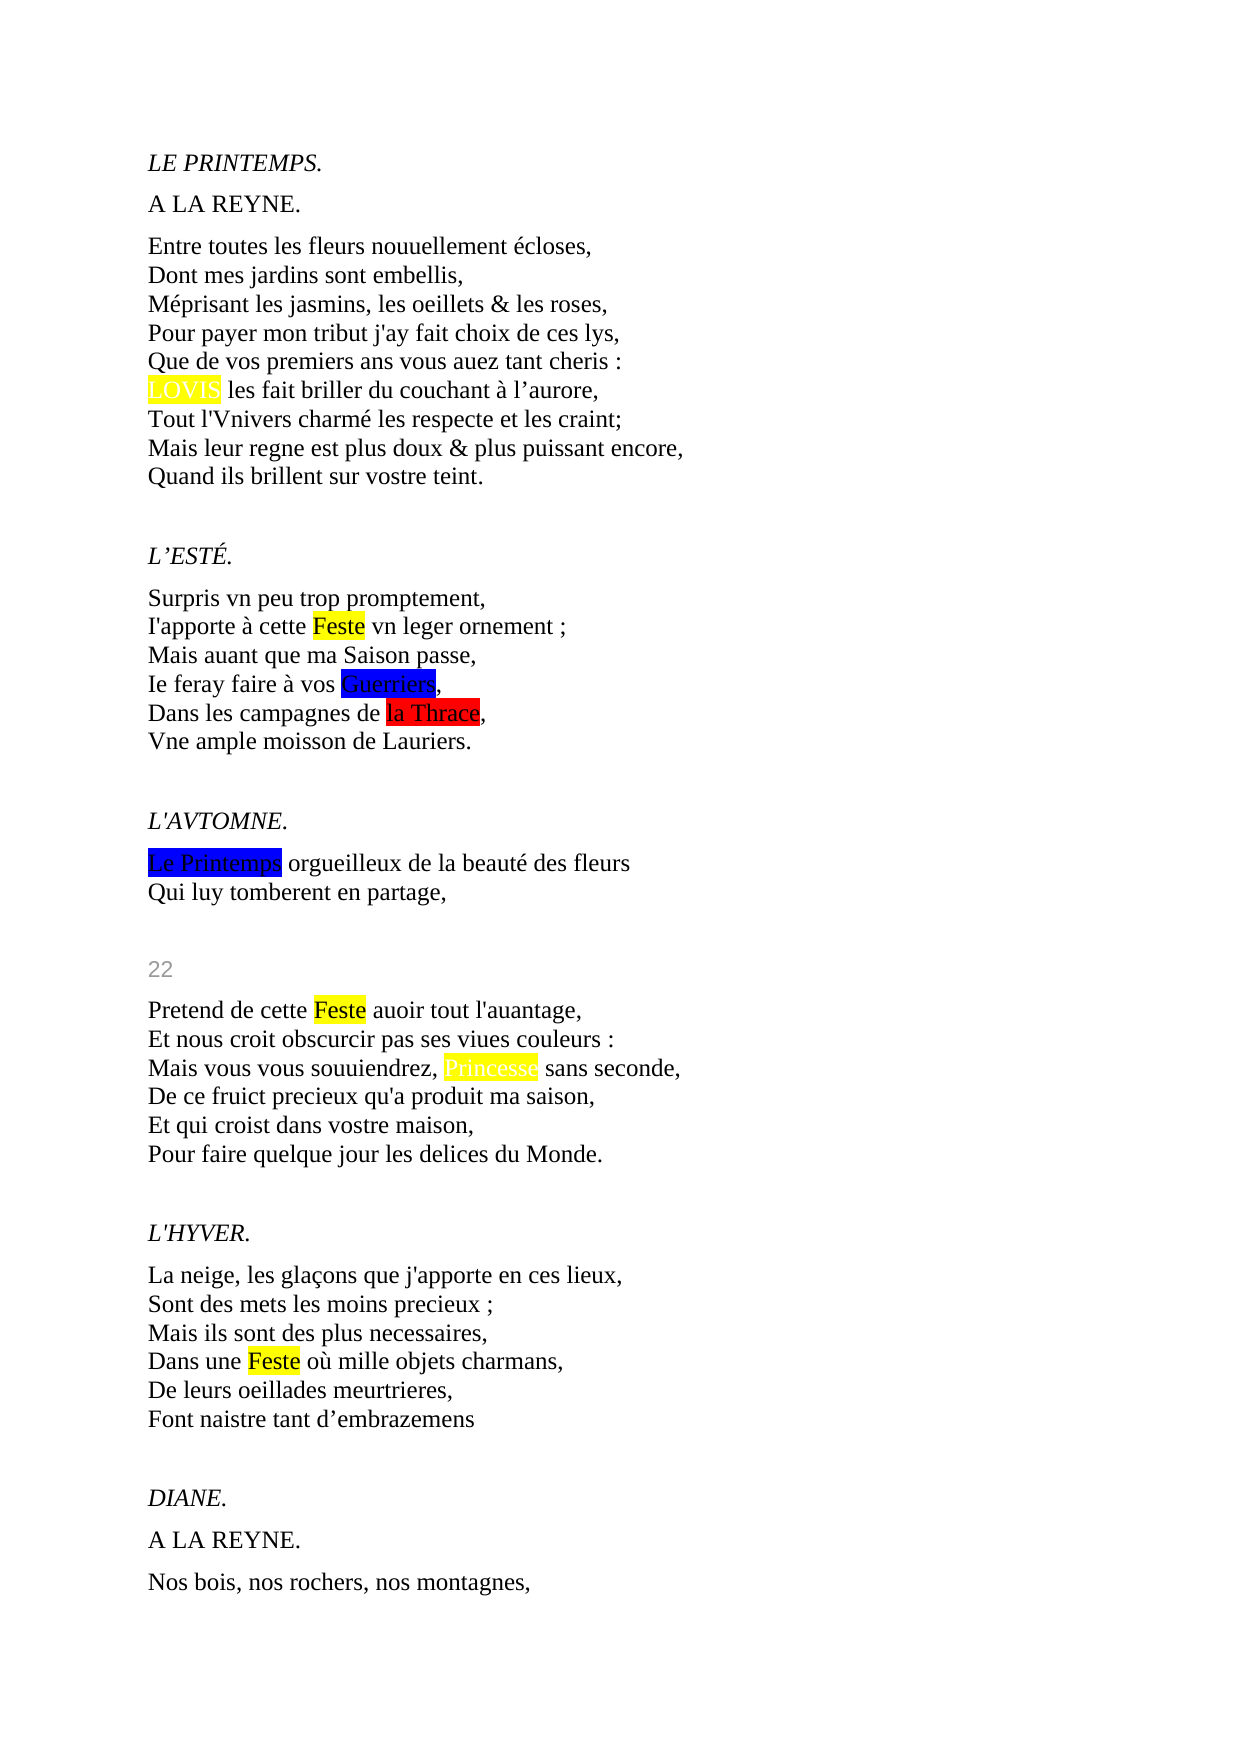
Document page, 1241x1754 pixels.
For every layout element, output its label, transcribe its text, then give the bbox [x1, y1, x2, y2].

text Dans une Feste où mille objets charmans, [148, 1346, 248, 1375]
text Mais auant que ma Saison passe, [148, 640, 1093, 669]
text Vne ample moisson de Lauriers. [148, 726, 1093, 755]
text Mais vous vous souuiendrez, Princesse sans seconde, [148, 1053, 444, 1081]
text Tout l'Vnivers charmé les respecte et les craint; [148, 404, 1093, 433]
text I'apporte à cette Feste vn leger ornement ; [365, 611, 1093, 640]
text Ie feray faire à vos Guerriers, [436, 669, 1093, 698]
text Font naistre tant d’embrazemens [148, 1404, 1093, 1433]
text Quand ils brillent sur vostre teint. [148, 461, 1093, 490]
text LE PRINTEMPS. [148, 148, 1093, 176]
text I'apporte à cette Feste vn leger ornement ; [148, 611, 313, 640]
text 22 [173, 956, 1093, 982]
text Pour payer mon tribut j'ay fait choix de ces lys, [148, 318, 1093, 346]
text Pour faire quelque jour les delices du Monde. [148, 1139, 1093, 1168]
text Sont des mets les moins precieux ; [148, 1289, 1093, 1318]
text Pretend de cette Feste auoir tout l'auantage, [148, 995, 314, 1024]
text L'HYVER. [148, 1218, 1093, 1247]
text Qui luy tomberent en partage, [148, 877, 1093, 905]
text Et nous croit obscurcir pas ses viues couleurs : [148, 1024, 1093, 1053]
text Et qui croist dans vostre maison, [148, 1110, 1093, 1139]
text Que de vos premiers ans vous auez tant cheris : [148, 346, 1093, 375]
text De leurs oeillades meurtrieres, [148, 1375, 1093, 1404]
text Dans une Feste où mille objets charmans, [300, 1346, 1093, 1375]
text La neige, les glaçons que j'apporte en ces lieux, [148, 1260, 1093, 1289]
text Surpris vn peu trop promptement, [148, 583, 1093, 611]
text A LA REYNE. [148, 189, 1093, 218]
text Méprisant les jasmins, les oeillets & les roses, [148, 289, 1093, 318]
text Dans les campagnes de la Thrace, [480, 698, 1093, 726]
text Mais ils sont des plus necessaires, [148, 1318, 1093, 1346]
text Pretend de cette Feste auoir tout l'auantage, [366, 995, 1093, 1024]
text Dont mes jardins sont embellis, [148, 260, 1093, 289]
text LOVIS les fait briller du couchant à l’aurore, [221, 375, 1093, 404]
text Entre toutes les fleurs nouuellement écloses, [148, 231, 1093, 260]
text Le Printemps orgueilleux de la beauté des fleurs [282, 848, 1093, 877]
text Ie feray faire à vos Guerriers, [148, 669, 341, 698]
text De ce fruict precieux qu'a produit ma saison, [148, 1081, 1093, 1110]
text Nos bois, nos rochers, nos montagnes, [148, 1567, 1093, 1596]
text DIANE. [148, 1483, 1093, 1512]
text Mais leur regne est plus doux & plus puissant encore, [148, 433, 1093, 461]
text L’ESTÉ. [148, 541, 1093, 569]
text A LA REYNE. [148, 1525, 1093, 1554]
text Mais vous vous souuiendrez, Princesse sans seconde, [538, 1053, 1093, 1081]
text Dans les campagnes de la Thrace, [148, 698, 386, 726]
text L'AVTOMNE. [148, 806, 1093, 835]
